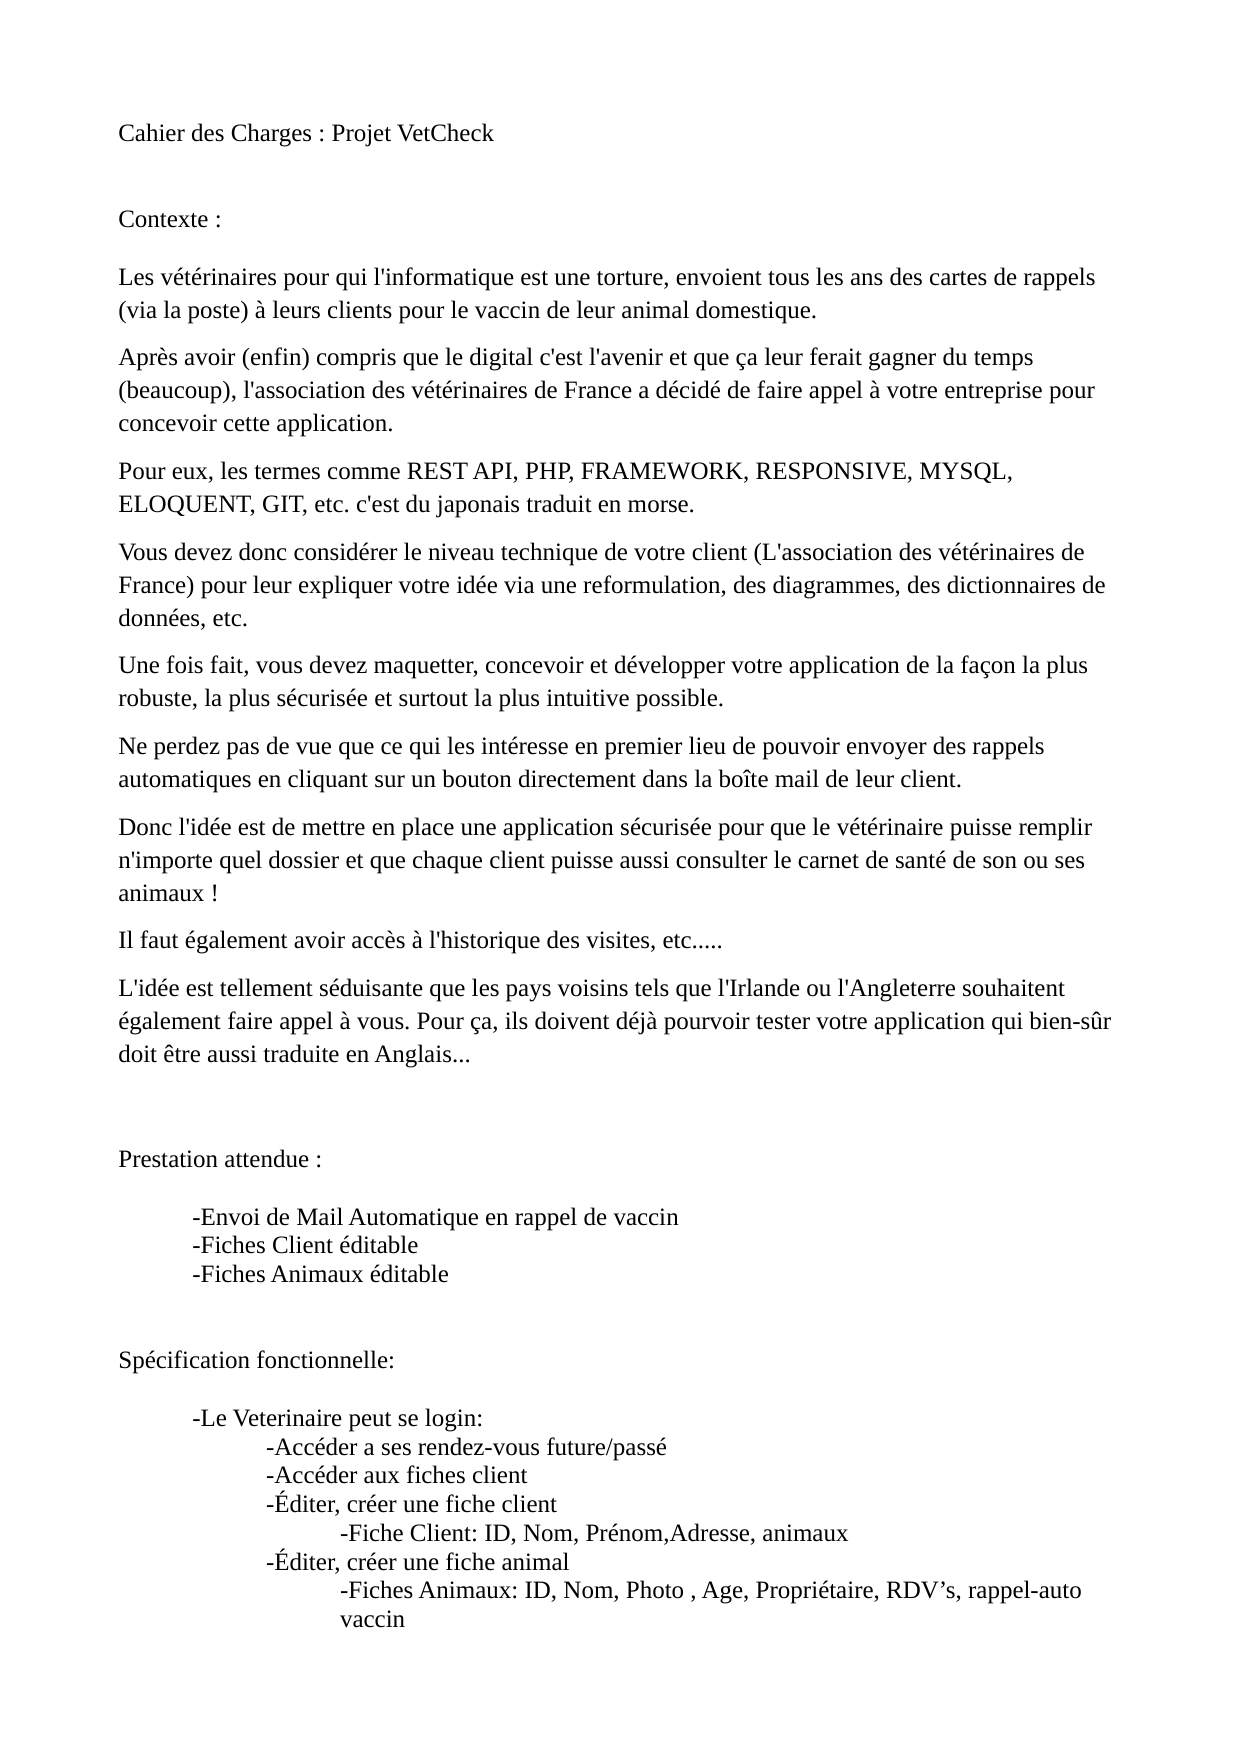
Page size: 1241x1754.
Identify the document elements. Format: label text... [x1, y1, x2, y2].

text -Fiches Animaux éditable [118, 1259, 1122, 1288]
text -Envoi de Mail Automatique en rappel de vaccin [118, 1202, 1122, 1230]
text Contexte : [118, 204, 1122, 233]
text -Éditer, créer une fiche client [118, 1489, 1122, 1518]
text Une fois fait, vous devez maquetter, concevoir et développer votre application de la façon la plus robuste, la plus sécurisée et surtout la plus intuitive possible. [118, 650, 1122, 712]
text Prestation attendue : [118, 1144, 1122, 1173]
text -Fiche Client: ID, Nom, Prénom,Adresse, animaux [118, 1518, 1122, 1547]
text Vous devez donc considérer le niveau technique de votre client (L'association des vétérinaires de France) pour leur expliquer votre idée via une reformulation, des diagrammes, des dictionnaires de données, etc. [118, 537, 1122, 632]
text Après avoir (enfin) compris que le digital c'est l'avenir et que ça leur ferait gagner du temps (beaucoup), l'association des vétérinaires de France a décidé de faire appel à votre entreprise pour concevoir cette application. [118, 342, 1122, 437]
text -Fiches Animaux: ID, Nom, Photo , Age, Propriétaire, RDV’s, rappel-auto vaccin [118, 1575, 1122, 1633]
text Cahier des Charges : Projet VetCheck [118, 118, 1122, 147]
text Donc l'idée est de mettre en place une application sécurisée pour que le vétérinaire puisse remplir n'importe quel dossier et que chaque client puisse aussi consulter le carnet de santé de son ou ses animaux ! [118, 812, 1122, 906]
text -Accéder aux fiches client [118, 1460, 1122, 1489]
text Il faut également avoir accès à l'historique des visites, etc..... [118, 925, 1122, 954]
text -Fiches Client éditable [118, 1230, 1122, 1259]
text L'idée est tellement séduisante que les pays voisins tels que l'Irlande ou l'Angleterre souhaitent également faire appel à vous. Pour ça, ils doivent déjà pourvoir tester votre application qui bien-sûr doit être aussi traduite en Anglais... [118, 973, 1122, 1068]
text -Le Veterinaire peut se login: [118, 1403, 1122, 1432]
text -Éditer, créer une fiche animal [118, 1547, 1122, 1575]
text Les vétérinaires pour qui l'informatique est une torture, envoient tous les ans des cartes de rappels (via la poste) à leurs clients pour le vaccin de leur animal domestique. [118, 262, 1122, 324]
text Pour eux, les termes comme REST API, PHP, FRAMEWORK, RESPONSIVE, MYSQL, ELOQUENT, GIT, etc. c'est du japonais traduit en morse. [118, 456, 1122, 518]
text -Accéder a ses rendez-vous future/passé [118, 1432, 1122, 1460]
text Spécification fonctionnelle: [118, 1345, 1122, 1374]
text Ne perdez pas de vue que ce qui les intéresse en premier lieu de pouvoir envoyer des rappels automatiques en cliquant sur un bouton directement dans la boîte mail de leur client. [118, 731, 1122, 793]
